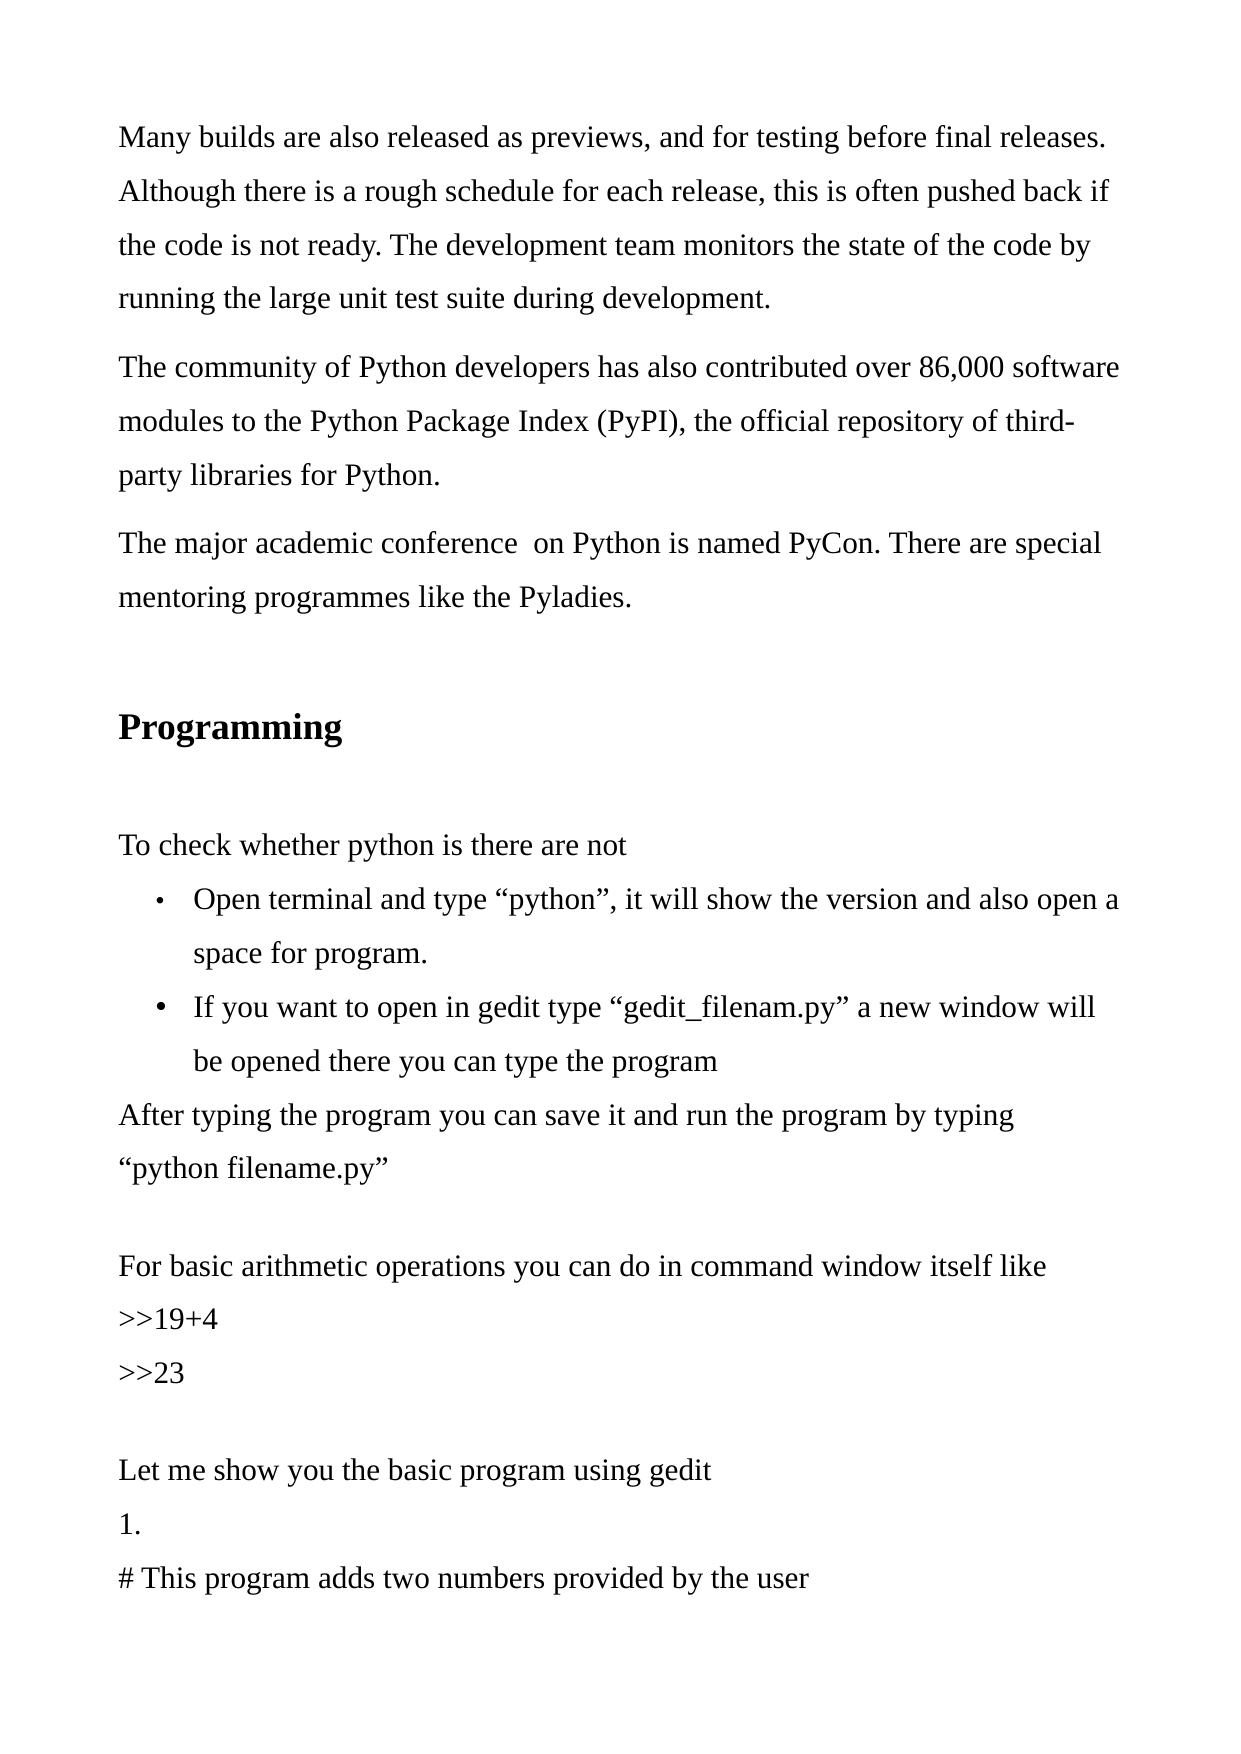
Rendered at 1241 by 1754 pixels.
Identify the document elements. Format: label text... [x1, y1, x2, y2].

text >>23 [118, 1354, 1122, 1390]
text Programming [118, 704, 1122, 747]
text # This program adds two numbers provided by the user [118, 1559, 1122, 1595]
list Open terminal and type “python”, it will show the version and also open a space for program. [156, 881, 1122, 970]
list If you want to open in gedit type “gedit_filenam.py” a new window will be opened there you can type the program [156, 988, 1122, 1078]
text The major academic conference on Python is named PyCon. There are special mentoring programmes like the Pyladies. [118, 524, 1122, 614]
text 1. [118, 1505, 1122, 1541]
text >>19+4 [118, 1301, 1122, 1337]
text The community of Python developers has also contributed over 86,000 software modules to the Python Package Index (PyPI), the official repository of third-party libraries for Python. [118, 348, 1122, 492]
text “python filename.py” [118, 1150, 1122, 1186]
text Let me show you the basic program using gedit [118, 1451, 1122, 1487]
text To check whether python is there are not [118, 827, 1122, 863]
text After typing the program you can save it and run the program by typing [118, 1096, 1122, 1132]
text For basic arithmetic operations you can do in command window itself like [118, 1247, 1122, 1283]
text Many builds are also released as previews, and for testing before final releases. Although there is a rough schedule for each release, this is often pushed back if the code is not ready. The development team monitors the state of the code by running the large unit test suite during development. [118, 118, 1122, 316]
